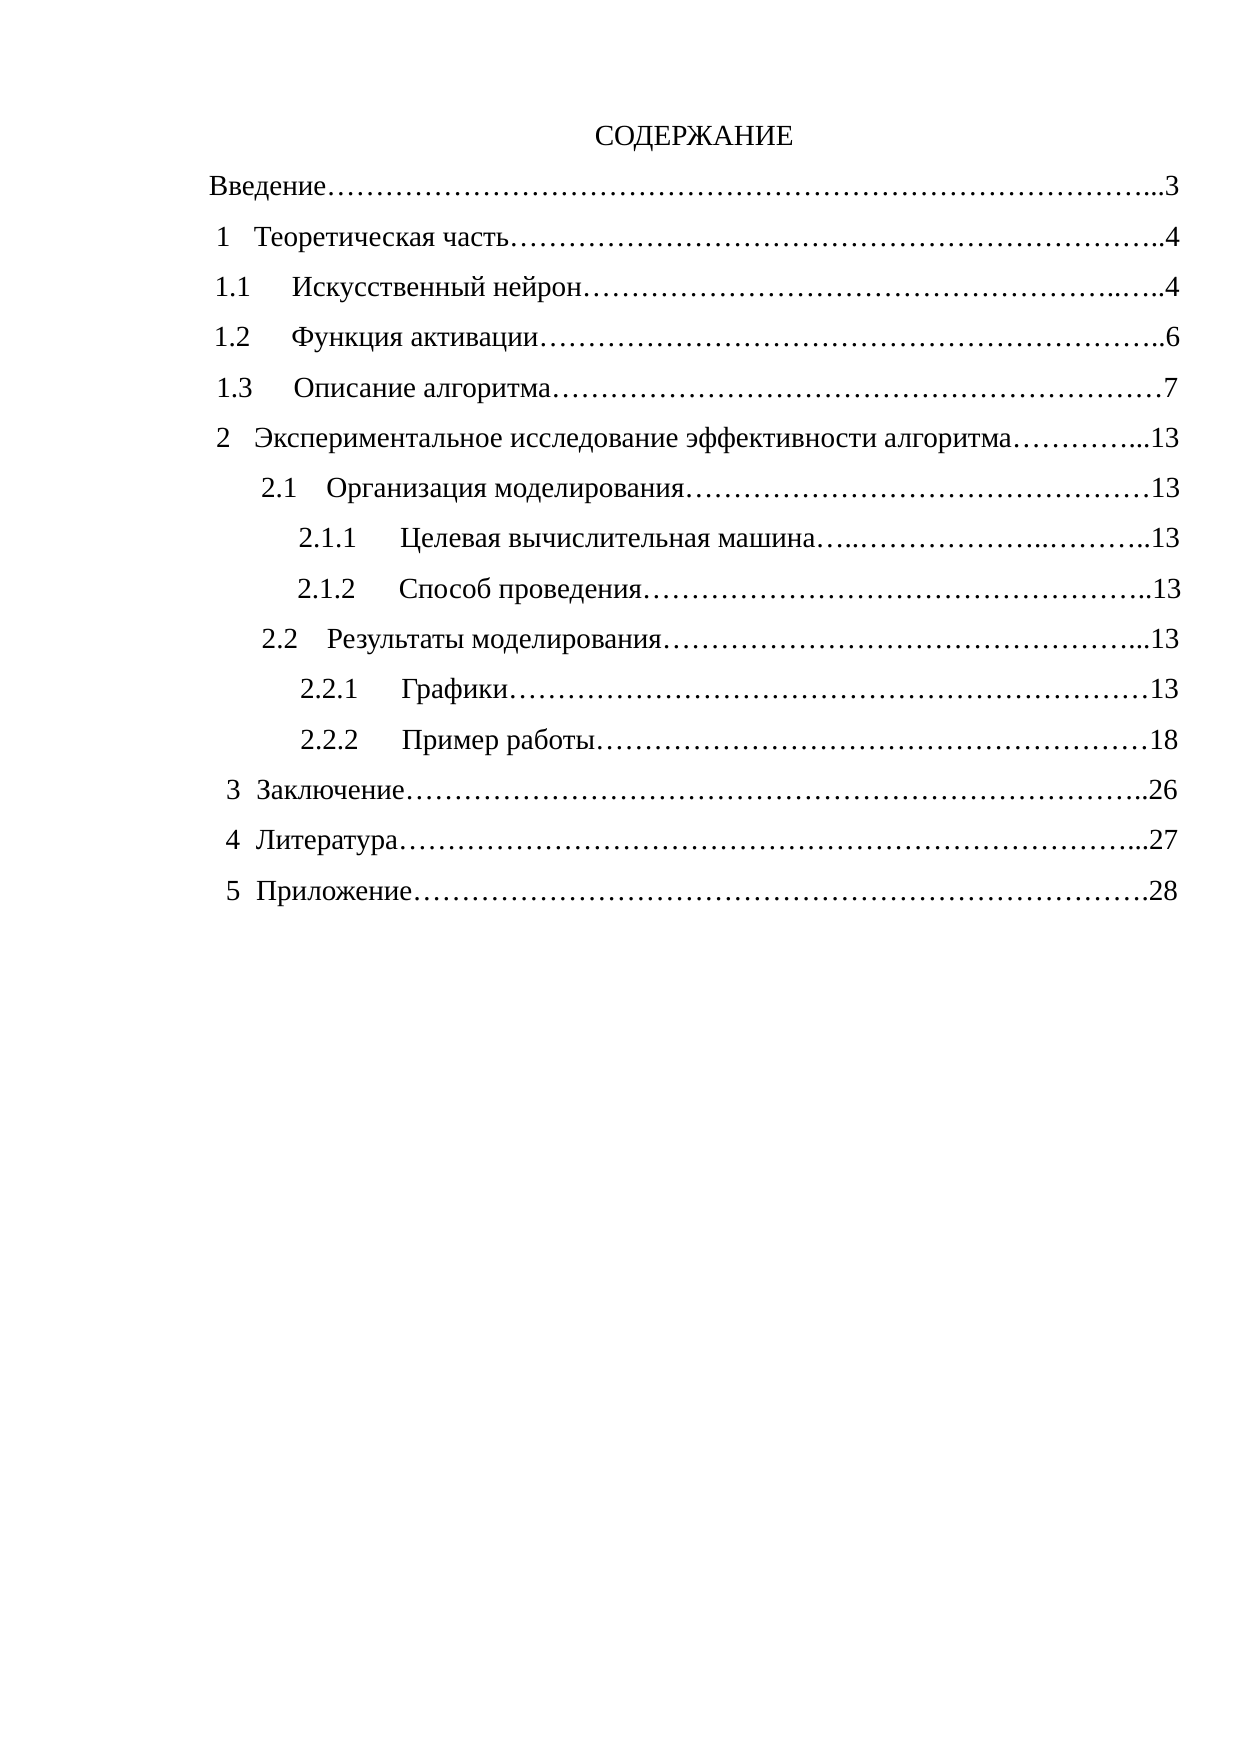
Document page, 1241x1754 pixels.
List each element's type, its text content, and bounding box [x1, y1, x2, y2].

text СОДЕРЖАНИЕ [207, 118, 1181, 152]
list Литература…………………………………………………………………...27 [215, 822, 1181, 856]
list Заключение…………………………………………………………………..26 [215, 772, 1181, 806]
list Целевая вычислительная машина…..………………..………..13 [290, 521, 1181, 554]
list Результаты моделирования…………………………………………...13 [252, 621, 1181, 655]
list Искусственный нейрон………………………………………………..…..4 [205, 269, 1181, 303]
list Организация моделирования…………………………………………13 [252, 470, 1181, 504]
list Приложение………………………………………………………………….28 [215, 873, 1181, 906]
list Графики…………………………………………………………13 [290, 672, 1181, 705]
list Способ проведения……………………………………………..13 [290, 571, 1181, 604]
list Теоретическая часть…………………………………………………………..4 [207, 219, 1181, 252]
list Пример работы…………………………………………………18 [290, 722, 1181, 755]
list Описание алгоритма………………………………………………………7 [205, 370, 1181, 403]
list Функция активации………………………………………………………..6 [205, 319, 1181, 353]
list Экспериментальное исследование эффективности алгоритма…………...13 [207, 420, 1181, 453]
list Введение…………………………………………………………………………...3 [207, 168, 1181, 202]
